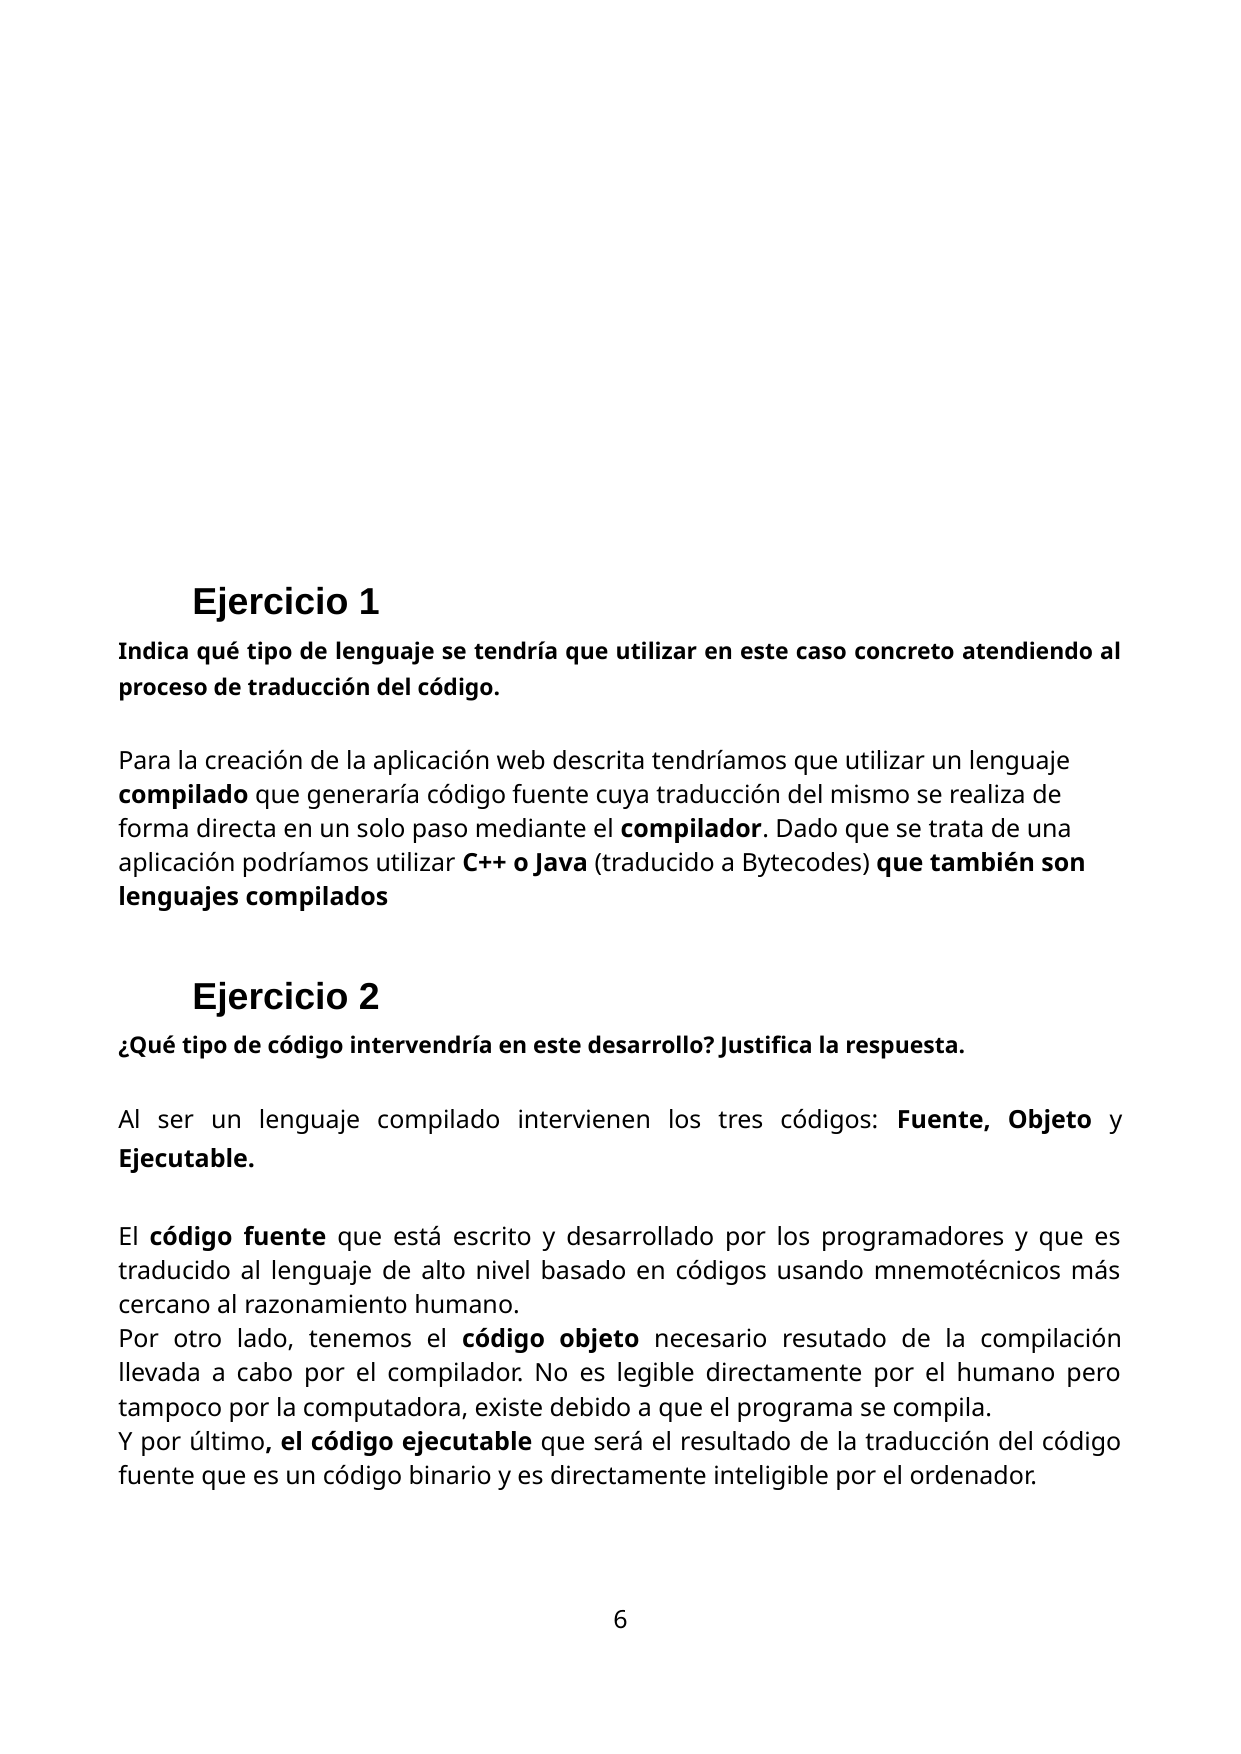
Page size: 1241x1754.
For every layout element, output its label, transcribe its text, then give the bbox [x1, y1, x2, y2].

text Al ser un lenguaje compilado intervienen los tres códigos: Fuente, Objeto y Ejecutable. [118, 1101, 1122, 1174]
text Indica qué tipo de lenguaje se tendría que utilizar en este caso concreto atendiendo al proceso de traducción del código. [118, 635, 1122, 702]
text Y por último, el código ejecutable que será el resultado de la traducción del código fuente que es un código binario y es directamente inteligible por el ordenador. [118, 1423, 1122, 1491]
subtitle Ejercicio 2 [118, 974, 1122, 1017]
text ¿Qué tipo de código intervendría en este desarrollo? Justifica la respuesta. [118, 1029, 1122, 1061]
text Por otro lado, tenemos el código objeto necesario resutado de la compilación llevada a cabo por el compilador. No es legible directamente por el humano pero tampoco por la computadora, existe debido a que el programa se compila. [118, 1321, 1122, 1423]
text El código fuente que está escrito y desarrollado por los programadores y que es traducido al lenguaje de alto nivel basado en códigos usando mnemotécnicos más cercano al razonamiento humano. [118, 1219, 1122, 1321]
text Para la creación de la aplicación web descrita tendríamos que utilizar un lenguaje compilado que generaría código fuente cuya traducción del mismo se realiza de forma directa en un solo paso mediante el compilador. Dado que se trata de una aplicación podríamos utilizar C++ o Java (traducido a Bytecodes) que también son lenguajes compilados [118, 743, 1122, 913]
subtitle Ejercicio 1 [118, 579, 1122, 622]
